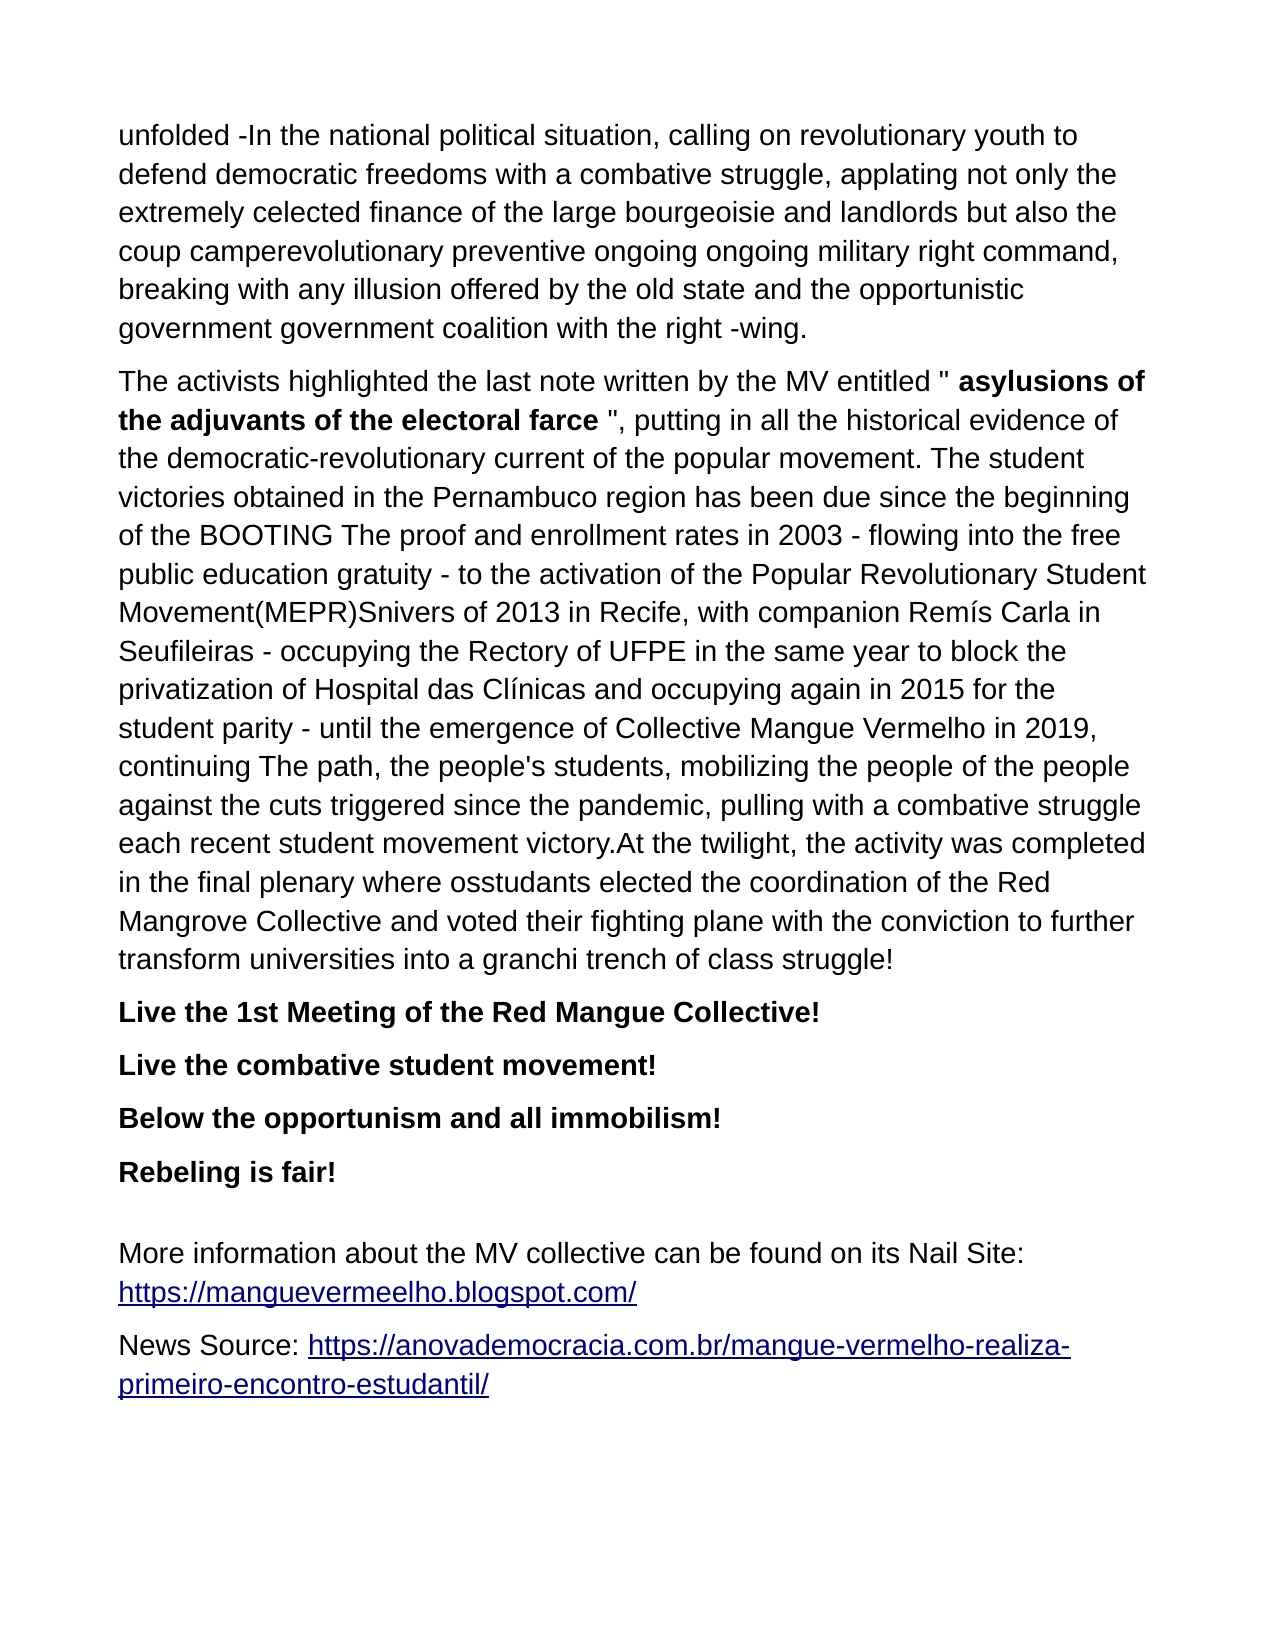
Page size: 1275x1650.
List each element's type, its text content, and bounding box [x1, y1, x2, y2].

text More information about the MV collective can be found on its Nail Site: https://manguevermeelho.blogspot.com/ [118, 1236, 1157, 1308]
text News Source: https://anovademocracia.com.br/mangue-vermelho-realiza-primeiro-encontro-estudantil/ [118, 1328, 1157, 1400]
text Below the opportunism and all immobilism! [118, 1101, 1157, 1135]
text Rebeling is fair! [118, 1154, 1157, 1188]
text unfolded -In the national political situation, calling on revolutionary youth to defend democratic freedoms with a combative struggle, applating not only the extremely celected finance of the large bourgeoisie and landlords but also the coup camperevolutionary preventive ongoing ongoing military right command, breaking with any illusion offered by the old state and the opportunistic government government coalition with the right -wing. [118, 118, 1157, 344]
text The activists highlighted the last note written by the MV entitled " asylusions of the adjuvants of the electoral farce ", putting in all the historical evidence of the democratic-revolutionary current of the popular movement. The student victories obtained in the Pernambuco region has been due since the beginning of the BOOTING The proof and enrollment rates in 2003 - flowing into the free public education gratuity - to the activation of the Popular Revolutionary Student Movement(MEPR)Snivers of 2013 in Recife, with companion Remís Carla in Seufileiras - occupying the Rectory of UFPE in the same year to block the privatization of Hospital das Clínicas and occupying again in 2015 for the student parity - until the emergence of Collective Mangue Vermelho in 2019, continuing The path, the people's students, mobilizing the people of the people against the cuts triggered since the pandemic, pulling with a combative struggle each recent student movement victory.At the twilight, the activity was completed in the final plenary where osstudants elected the coordination of the Red Mangrove Collective and voted their fighting plane with the conviction to further transform universities into a granchi trench of class struggle! [118, 364, 1157, 976]
text Live the combative student movement! [118, 1048, 1157, 1082]
text Live the 1st Meeting of the Red Mangue Collective! [118, 995, 1157, 1029]
